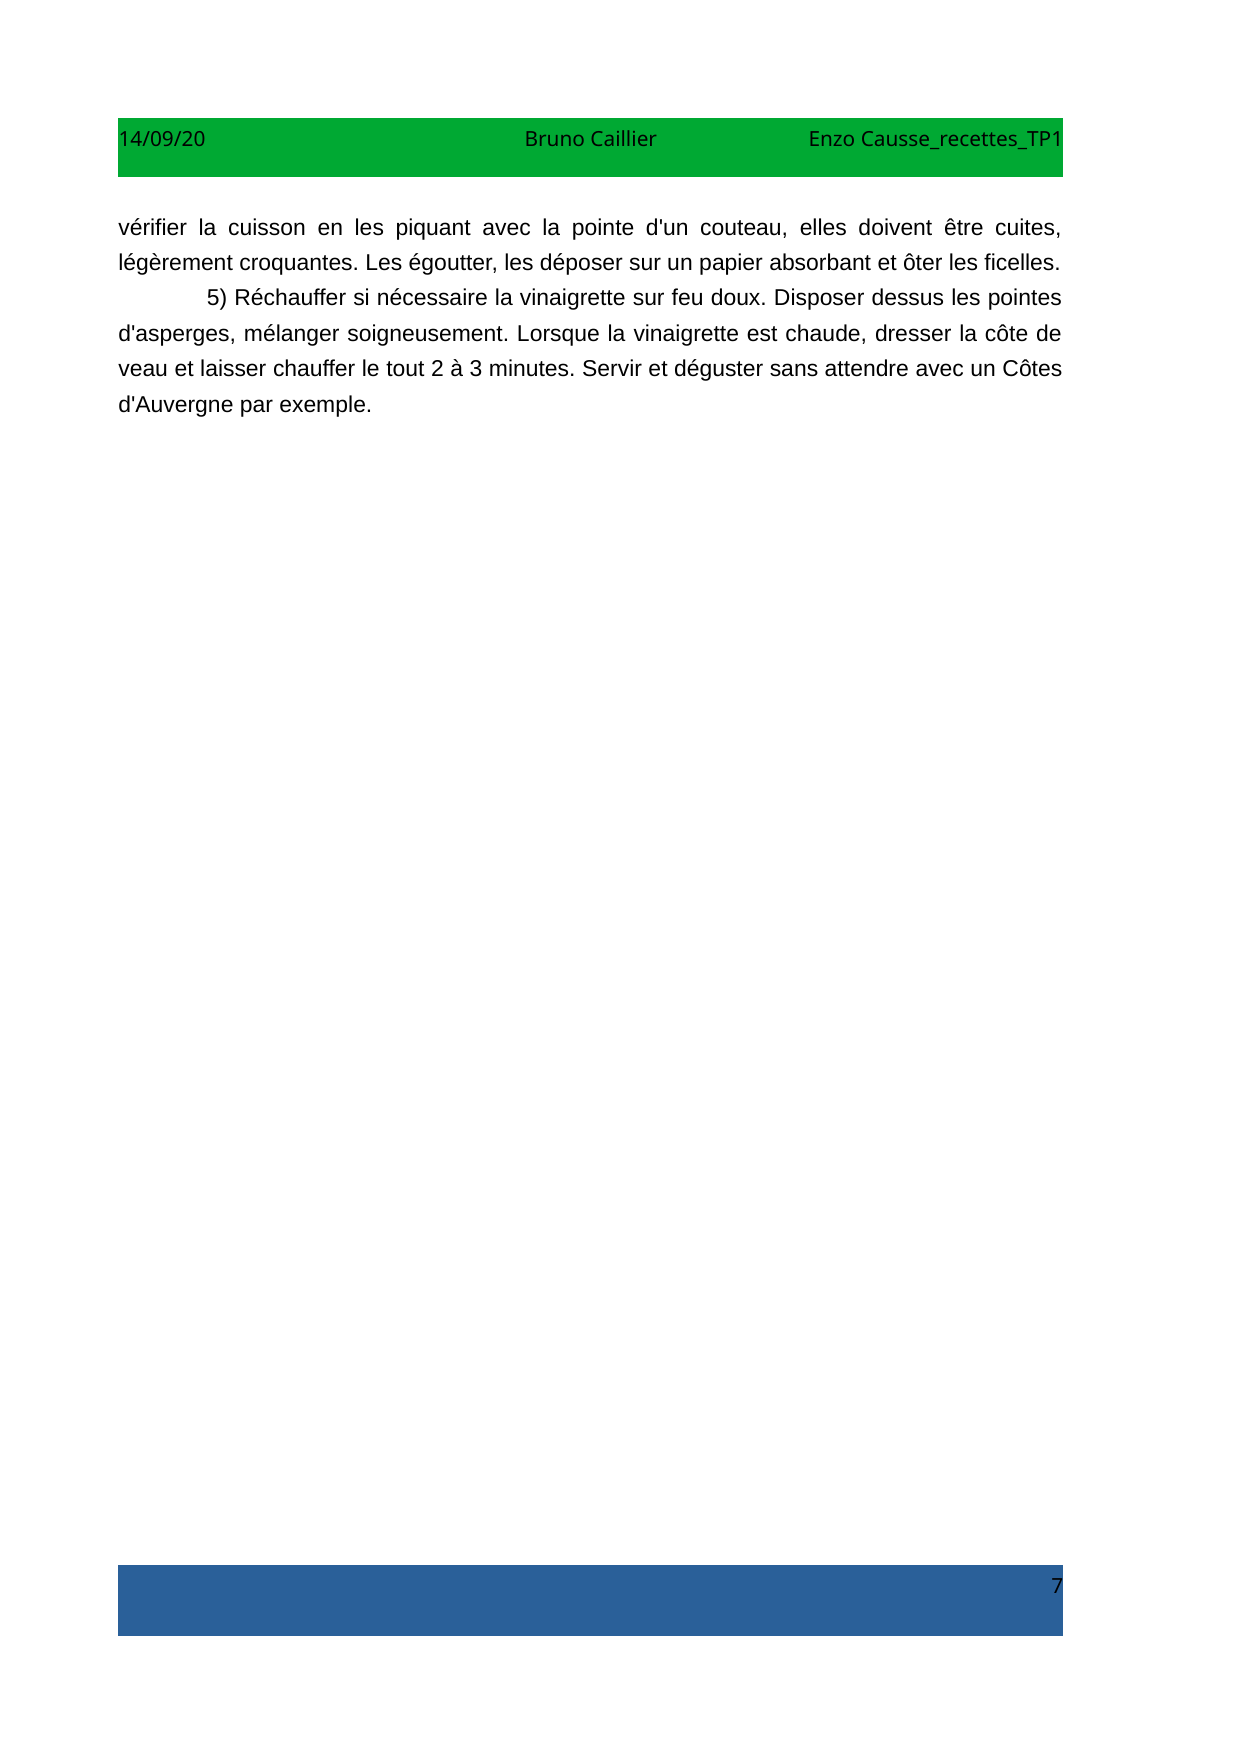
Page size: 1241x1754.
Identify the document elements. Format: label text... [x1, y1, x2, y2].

text 5) Réchauffer si nécessaire la vinaigrette sur feu doux. Disposer dessus les pointes d'asperges, mélanger soigneusement. Lorsque la vinaigrette est chaude, dresser la côte de veau et laisser chauffer le tout 2 à 3 minutes. Servir et déguster sans attendre avec un Côtes d'Auvergne par exemple. [118, 277, 1063, 419]
text vérifier la cuisson en les piquant avec la pointe d'un couteau, elles doivent être cuites, légèrement croquantes. Les égoutter, les déposer sur un papier absorbant et ôter les ficelles. [118, 207, 1063, 277]
